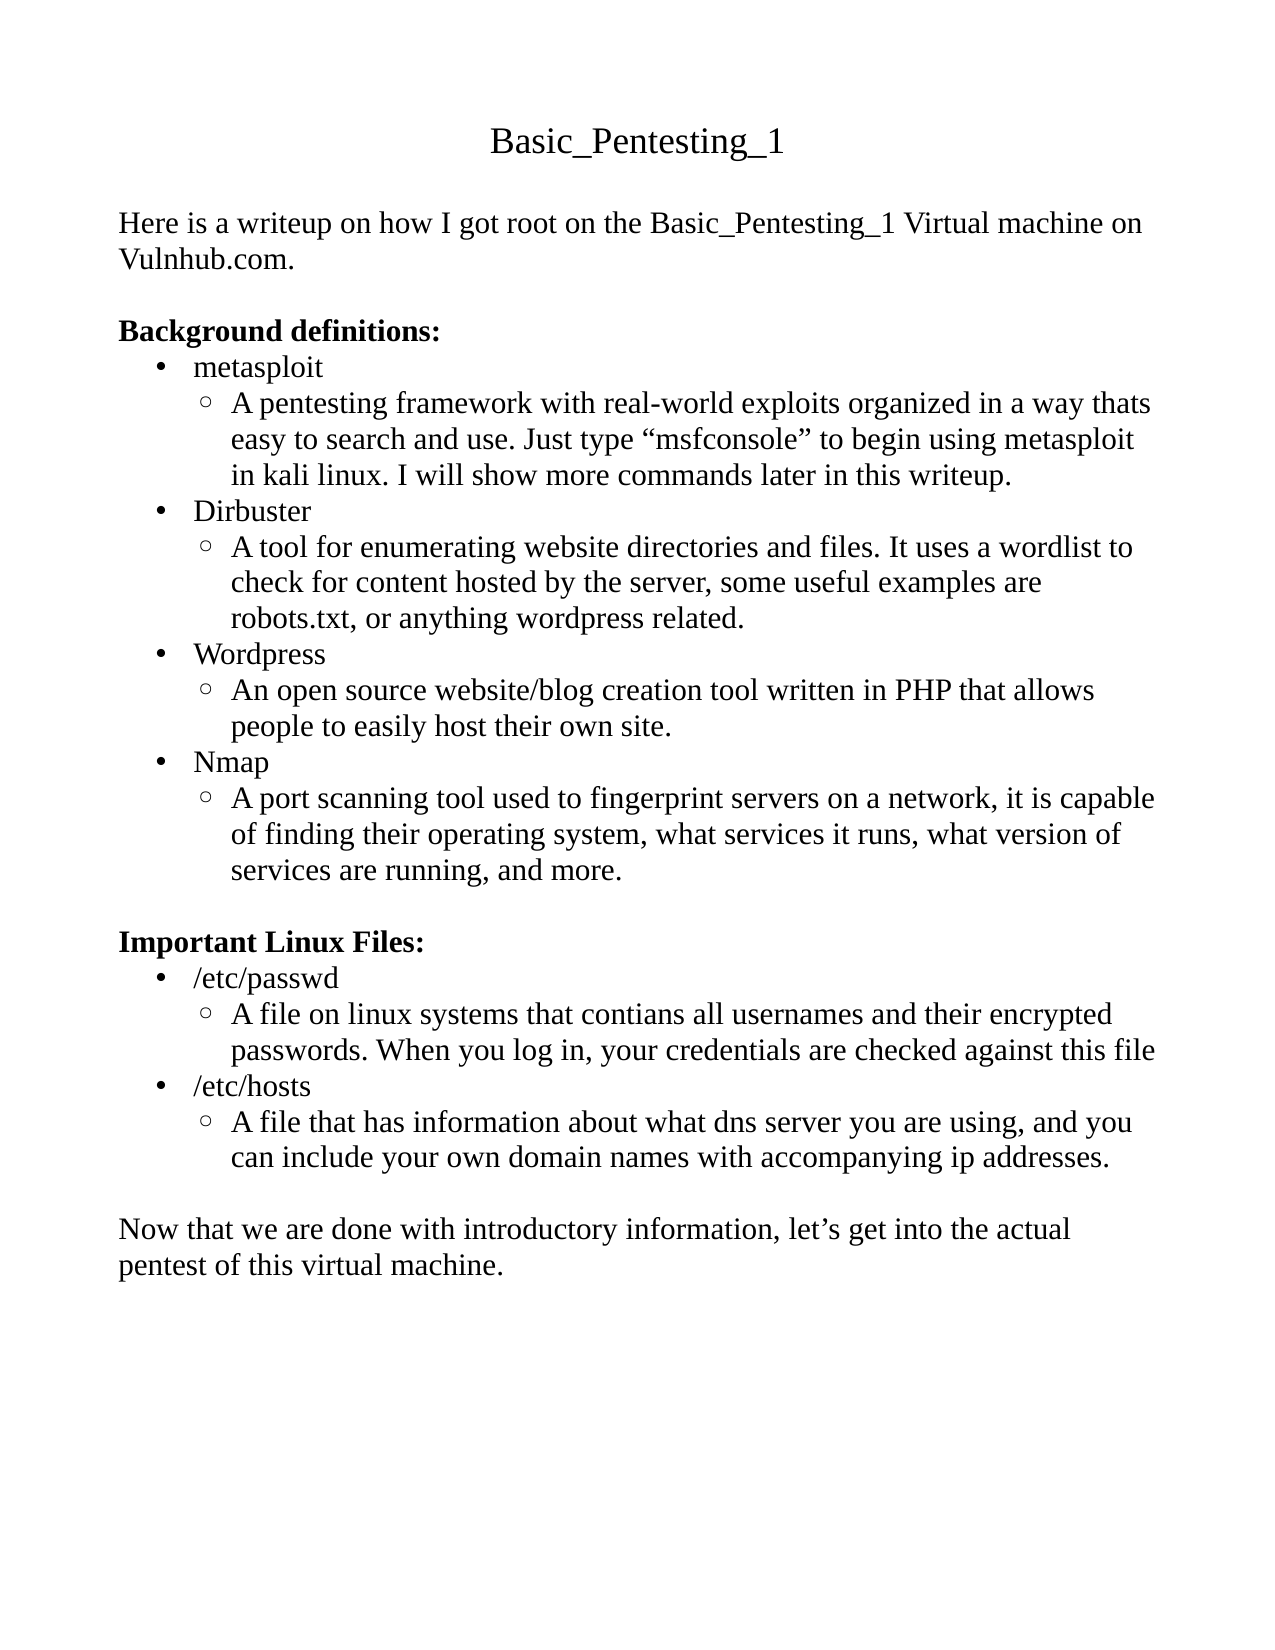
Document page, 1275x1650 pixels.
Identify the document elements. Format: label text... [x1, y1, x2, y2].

text Background definitions: [118, 312, 1157, 348]
list /etc/passwd [156, 959, 1157, 995]
list A file that has information about what dns server you are using, and you can include your own domain names with accompanying ip addresses. [193, 1103, 1157, 1175]
list A pentesting framework with real-world exploits organized in a way thats easy to search and use. Just type “msfconsole” to begin using metasploit in kali linux. I will show more commands later in this writeup. [193, 384, 1157, 492]
list Nmap [156, 743, 1157, 779]
list /etc/hosts [156, 1067, 1157, 1103]
text Basic_Pentesting_1 [118, 118, 1157, 161]
text Here is a writeup on how I got root on the Basic_Pentesting_1 Virtual machine on Vulnhub.com. [118, 204, 1157, 276]
list A file on linux systems that contians all usernames and their encrypted passwords. When you log in, your credentials are checked against this file [193, 995, 1157, 1067]
text Important Linux Files: [118, 923, 1157, 959]
list A tool for enumerating website directories and files. It uses a wordlist to check for content hosted by the server, some useful examples are robots.txt, or anything wordpress related. [193, 528, 1157, 636]
list A port scanning tool used to fingerprint servers on a network, it is capable of finding their operating system, what services it runs, what version of services are running, and more. [193, 779, 1157, 887]
text Now that we are done with introductory information, let’s get into the actual pentest of this virtual machine. [118, 1211, 1157, 1282]
list metasploit [156, 348, 1157, 384]
list Wordpress [156, 636, 1157, 672]
list An open source website/blog creation tool written in PHP that allows people to easily host their own site. [193, 672, 1157, 743]
list Dirbuster [156, 492, 1157, 528]
